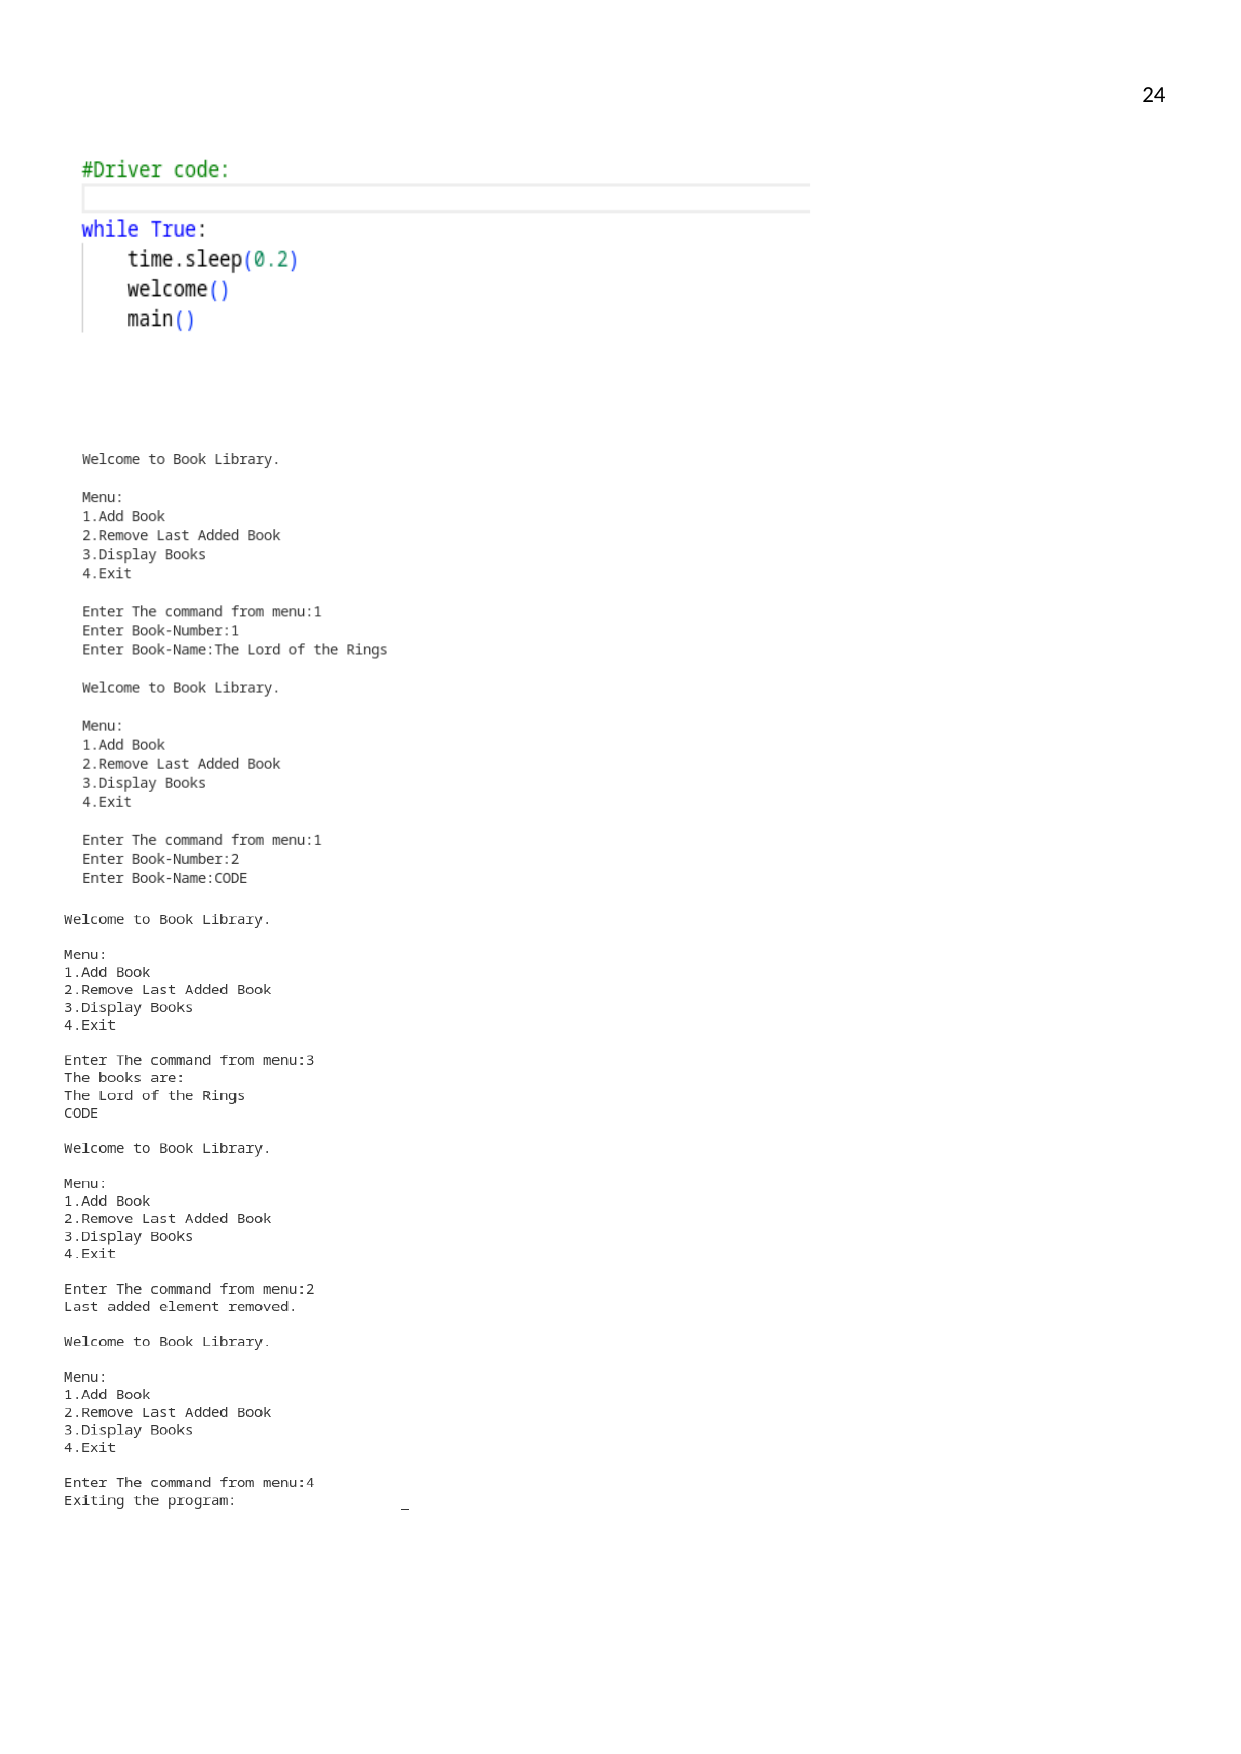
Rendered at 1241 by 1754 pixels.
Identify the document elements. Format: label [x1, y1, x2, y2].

picture [71, 146, 811, 361]
picture [60, 443, 464, 1510]
